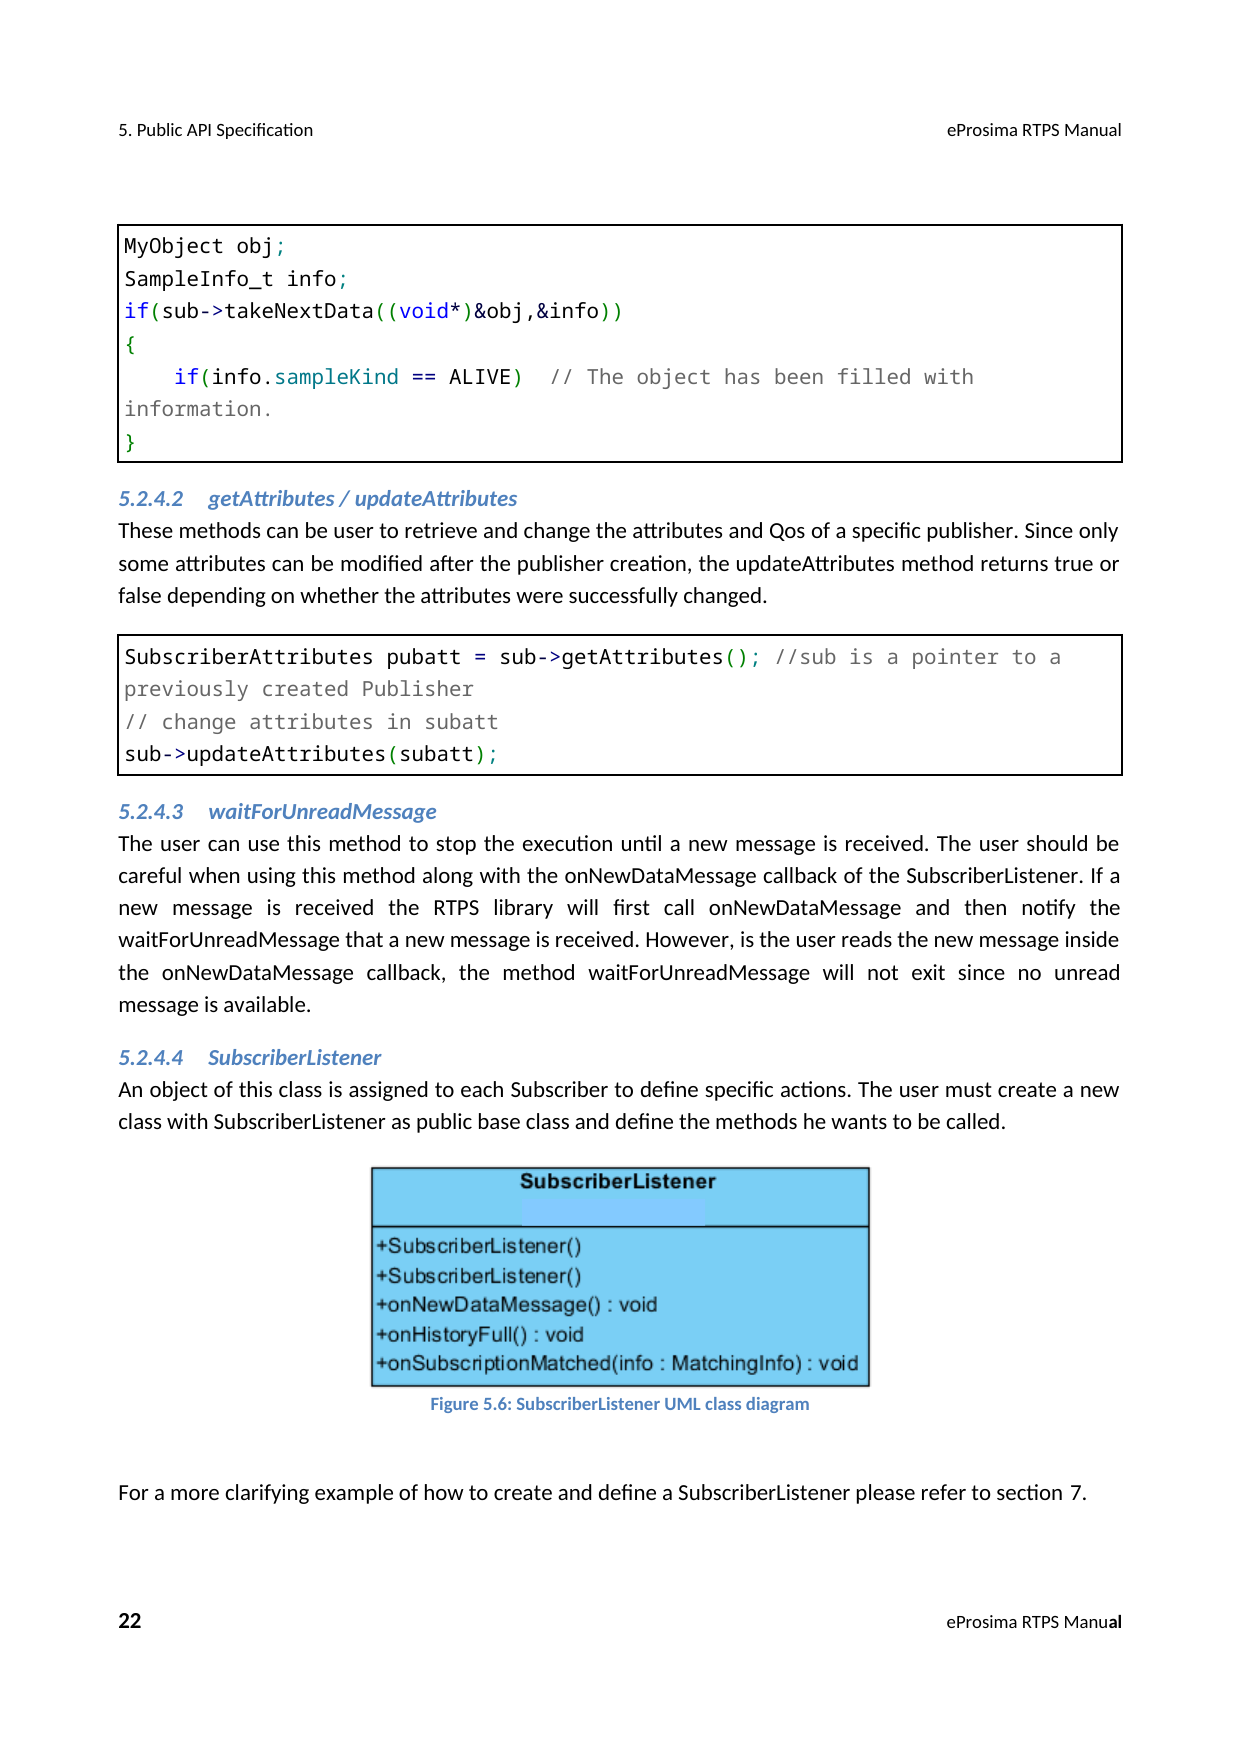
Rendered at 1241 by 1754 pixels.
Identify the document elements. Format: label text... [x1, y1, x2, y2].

text These methods can be user to retrieve and change the attributes and Qos of a specific publisher. Since only some attributes can be modified after the publisher creation, the updateAttributes method returns true or false depending on whether the attributes were successfully changed. [118, 516, 1122, 609]
subtitle SubscriberListener [118, 1043, 1122, 1071]
subtitle getAttributes / updateAttributes [118, 484, 1122, 512]
text The user can use this method to stop the execution until a new message is received. The user should be careful when using this method along with the onNewDataMessage callback of the SubscriberListener. If a new message is received the RTPS library will first call onNewDataMessage and then notify the waitForUnreadMessage that a new message is received. However, is the user reads the new message inside the onNewDataMessage callback, the method waitForUnreadMessage will not exit since no unread message is available. [118, 829, 1122, 1018]
table_header MyObject obj; SampleInfo_t info; if(sub->takeNextData((void*)&obj,&info)) { if(info.sampleKind == ALIVE) // The object has been filled with information. } [119, 226, 1121, 461]
subtitle waitForUnreadMessage [118, 797, 1122, 825]
picture [364, 1160, 876, 1393]
table_header SubscriberAttributes pubatt = sub->getAttributes(); //sub is a pointer to a previously created Publisher // change attributes in subatt sub->updateAttributes(subatt); [119, 636, 1121, 774]
text Figure 5.6: SubscriberListener UML class diagram [365, 1393, 875, 1415]
text For a more clarifying example of how to create and define a SubscriberListener please refer to section 7. [118, 1478, 1122, 1506]
text An object of this class is assigned to each Subscriber to define specific actions. The user must create a new class with SubscriberListener as public base class and define the methods he wants to be called. [118, 1075, 1122, 1135]
